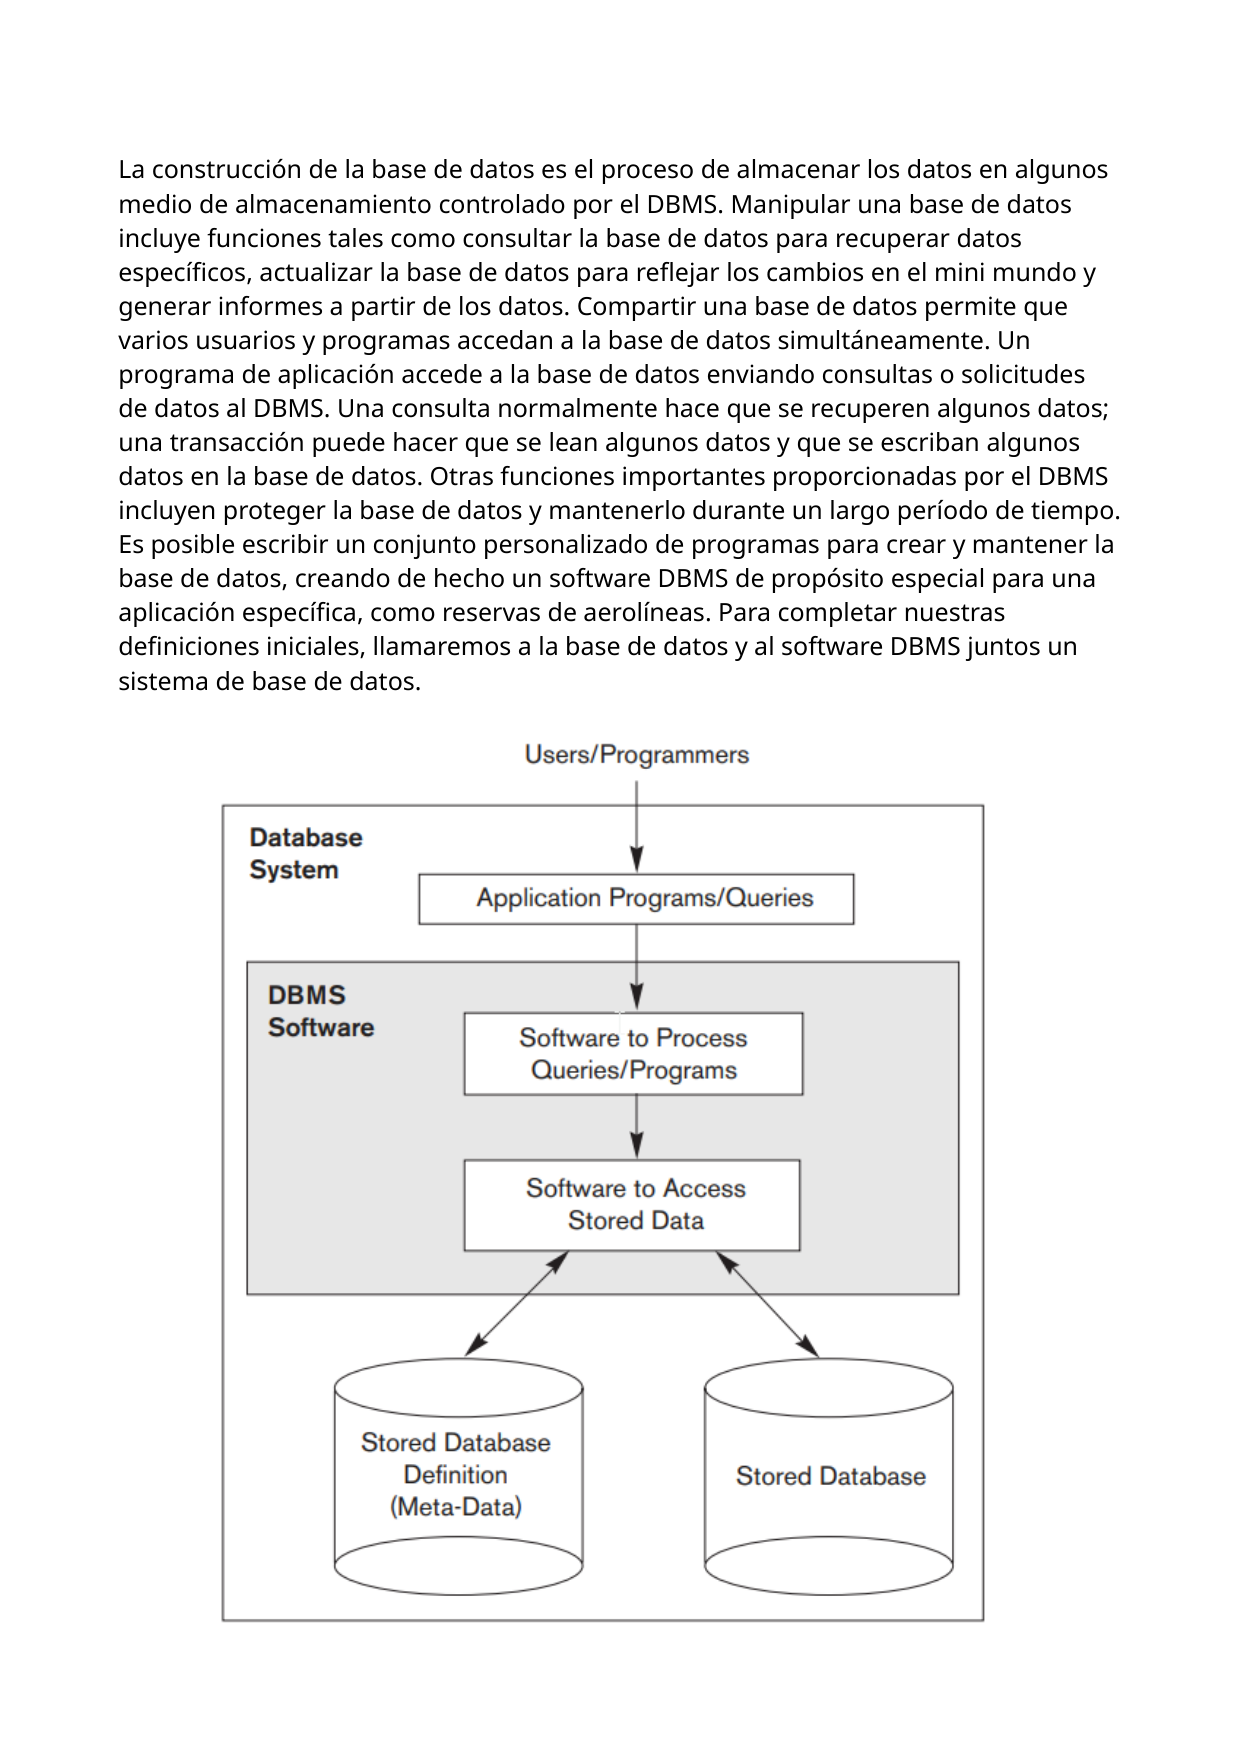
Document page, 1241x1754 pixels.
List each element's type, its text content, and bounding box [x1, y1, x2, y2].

text La construcción de la base de datos es el proceso de almacenar los datos en algunos medio de almacenamiento controlado por el DBMS. Manipular una base de datos incluye funciones tales como consultar la base de datos para recuperar datos específicos, actualizar la base de datos para reflejar los cambios en el mini mundo y generar informes a partir de los datos. Compartir una base de datos permite que varios usuarios y programas accedan a la base de datos simultáneamente. Un programa de aplicación accede a la base de datos enviando consultas o solicitudes de datos al DBMS. Una consulta normalmente hace que se recuperen algunos datos; una transacción puede hacer que se lean algunos datos y que se escriban algunos datos en la base de datos. Otras funciones importantes proporcionadas por el DBMS incluyen proteger la base de datos y mantenerlo durante un largo período de tiempo. Es posible escribir un conjunto personalizado de programas para crear y mantener la base de datos, creando de hecho un software DBMS de propósito especial para una aplicación específica, como reservas de aerolíneas. Para completar nuestras definiciones iniciales, llamaremos a la base de datos y al software DBMS juntos un sistema de base de datos. [118, 152, 1122, 697]
picture [178, 731, 1062, 1634]
